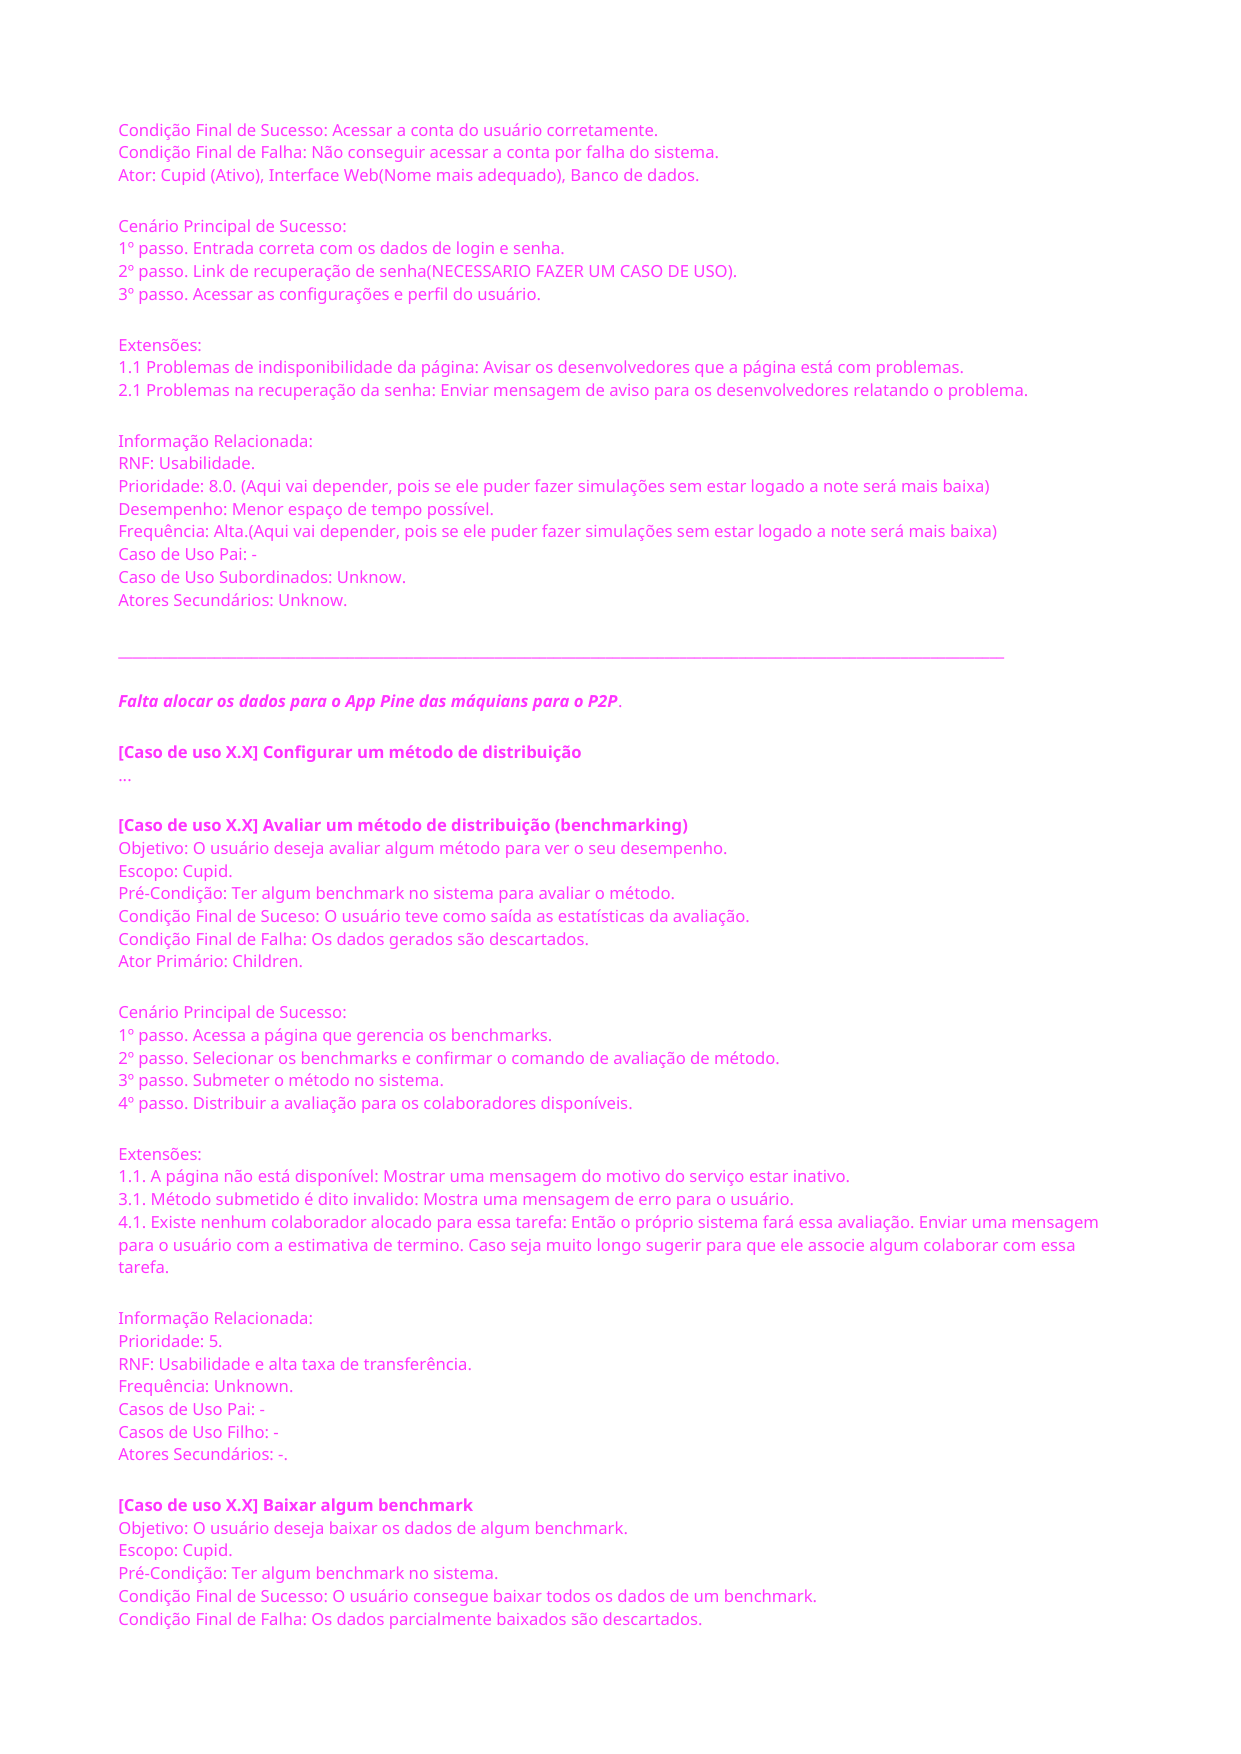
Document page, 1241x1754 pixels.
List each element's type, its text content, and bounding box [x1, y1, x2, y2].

text Cenário Principal de Sucesso: [118, 214, 1122, 237]
text Pré-Condição: Ter algum benchmark no sistema para avaliar o método. [118, 882, 1122, 905]
text ... [118, 763, 1122, 786]
text Cenário Principal de Sucesso: [118, 1001, 1122, 1023]
text 4º passo. Distribuir a avaliação para os colaboradores disponíveis. [118, 1092, 1122, 1114]
text 2.1 Problemas na recuperação da senha: Enviar mensagem de aviso para os desenvolvedores relatando o problema. [118, 378, 1122, 401]
text Ator: Cupid (Ativo), Interface Web(Nome mais adequado), Banco de dados. [118, 163, 1122, 186]
text Condição Final de Suceso: O usuário teve como saída as estatísticas da avaliação. [118, 905, 1122, 927]
text Condição Final de Falha: Os dados parcialmente baixados são descartados. [118, 1607, 1122, 1630]
text Caso de Uso Subordinados: Unknow. [118, 566, 1122, 588]
text ________________________________________________________________________________________________________________________ [118, 639, 1122, 662]
text 3º passo. Submeter o método no sistema. [118, 1069, 1122, 1092]
text Falta alocar os dados para o App Pine das máquians para o P2P. [118, 690, 1122, 712]
text Desempenho: Menor espaço de tempo possível. [118, 497, 1122, 520]
text RNF: Usabilidade e alta taxa de transferência. [118, 1352, 1122, 1375]
text 1º passo. Acessa a página que gerencia os benchmarks. [118, 1023, 1122, 1046]
text Pré-Condição: Ter algum benchmark no sistema. [118, 1562, 1122, 1584]
text [Caso de uso X.X] Avaliar um método de distribuição (benchmarking) [118, 814, 1122, 837]
text RNF: Usabilidade. [118, 452, 1122, 475]
text Casos de Uso Pai: - [118, 1397, 1122, 1420]
text 1º passo. Entrada correta com os dados de login e senha. [118, 237, 1122, 260]
text Extensões: [118, 333, 1122, 356]
text Objetivo: O usuário deseja avaliar algum método para ver o seu desempenho. [118, 837, 1122, 859]
text 1.1. A página não está disponível: Mostrar uma mensagem do motivo do serviço estar inativo. [118, 1165, 1122, 1188]
text [Caso de uso X.X] Baixar algum benchmark [118, 1494, 1122, 1516]
text Escopo: Cupid. [118, 859, 1122, 882]
text Informação Relacionada: [118, 1307, 1122, 1329]
text 4.1. Existe nenhum colaborador alocado para essa tarefa: Então o próprio sistema fará essa avaliação. Enviar uma mensagem para o usuário com a estimativa de termino. Caso seja muito longo sugerir para que ele associe algum colaborar com essa tarefa. [118, 1211, 1122, 1279]
text 3º passo. Acessar as configurações e perfil do usuário. [118, 282, 1122, 305]
text 3.1. Método submetido é dito invalido: Mostra uma mensagem de erro para o usuário. [118, 1188, 1122, 1211]
text Objetivo: O usuário deseja baixar os dados de algum benchmark. [118, 1516, 1122, 1539]
text Caso de Uso Pai: - [118, 543, 1122, 566]
text 2º passo. Selecionar os benchmarks e confirmar o comando de avaliação de método. [118, 1046, 1122, 1069]
text Casos de Uso Filho: - [118, 1420, 1122, 1443]
text Prioridade: 5. [118, 1329, 1122, 1352]
text Atores Secundários: -. [118, 1443, 1122, 1466]
text 2º passo. Link de recuperação de senha(NECESSARIO FAZER UM CASO DE USO). [118, 260, 1122, 282]
text Escopo: Cupid. [118, 1539, 1122, 1562]
text Condição Final de Sucesso: O usuário consegue baixar todos os dados de um benchmark. [118, 1584, 1122, 1607]
text Prioridade: 8.0. (Aqui vai depender, pois se ele puder fazer simulações sem estar logado a note será mais baixa) [118, 475, 1122, 497]
text Frequência: Alta.(Aqui vai depender, pois se ele puder fazer simulações sem estar logado a note será mais baixa) [118, 520, 1122, 543]
text Extensões: [118, 1142, 1122, 1165]
text 1.1 Problemas de indisponibilidade da página: Avisar os desenvolvedores que a página está com problemas. [118, 356, 1122, 378]
text Atores Secundários: Unknow. [118, 588, 1122, 611]
text Condição Final de Falha: Os dados gerados são descartados. [118, 927, 1122, 950]
text Condição Final de Sucesso: Acessar a conta do usuário corretamente. [118, 118, 1122, 141]
text Ator Primário: Children. [118, 950, 1122, 973]
text Condição Final de Falha: Não conseguir acessar a conta por falha do sistema. [118, 141, 1122, 163]
text [Caso de uso X.X] Configurar um método de distribuição [118, 740, 1122, 763]
text Frequência: Unknown. [118, 1375, 1122, 1397]
text Informação Relacionada: [118, 429, 1122, 452]
